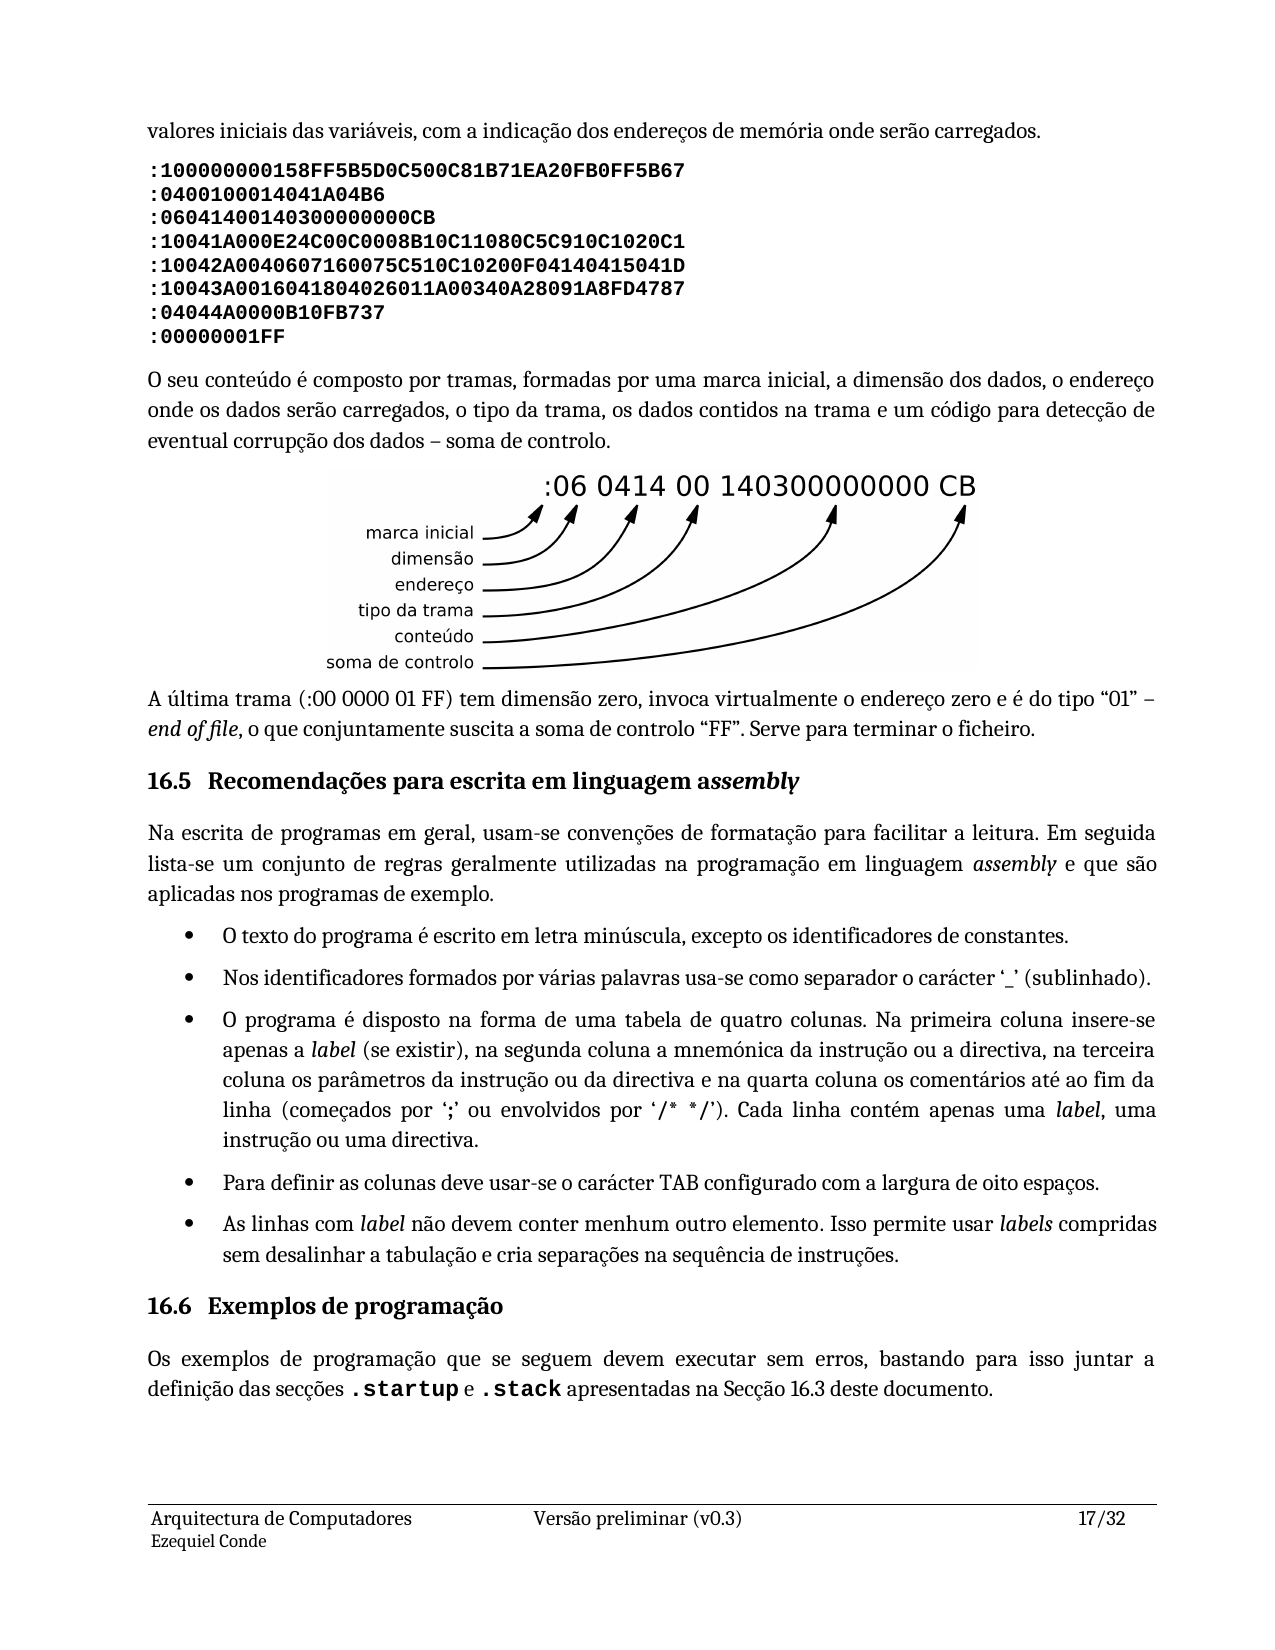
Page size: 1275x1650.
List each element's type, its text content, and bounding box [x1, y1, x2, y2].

text A última trama (:00 0000 01 FF) tem dimensão zero, invoca virtualmente o endereço zero e é do tipo “01” – end of file, o que conjuntamente suscita a soma de controlo “FF”. Serve para terminar o ficheiro. [148, 686, 1157, 743]
text :00000001FF [148, 326, 1157, 349]
text :0400100014041A04B6 [148, 184, 1157, 207]
list O texto do programa é escrito em letra minúscula, excepto os identificadores de constantes. [185, 922, 1157, 949]
list As linhas com label não devem conter menhum outro elemento. Isso permite usar labels compridas sem desalinhar a tabulação e cria separações na sequência de instruções. [185, 1211, 1157, 1268]
picture [326, 469, 978, 671]
list Para definir as colunas deve usar-se o carácter TAB configurado com a largura de oito espaços. [185, 1169, 1157, 1196]
text :100000000158FF5B5D0C500C81B71EA20FB0FF5B67 [148, 160, 1157, 184]
text :06041400140300000000CB [148, 207, 1157, 231]
subtitle Exemplos de programação [148, 1292, 1157, 1321]
text valores iniciais das variáveis, com a indicação dos endereços de memória onde serão carregados. [148, 118, 1157, 144]
subtitle Recomendações para escrita em linguagem assembly [148, 767, 1157, 796]
text :10041A000E24C00C0008B10C11080C5C910C1020C1 [148, 231, 1157, 255]
list O programa é disposto na forma de uma tabela de quatro colunas. Na primeira coluna insere-se apenas a label (se existir), na segunda coluna a mnemónica da instrução ou a directiva, na terceira coluna os parâmetros da instrução ou da directiva e na quarta coluna os comentários até ao fim da linha (começados por ‘;’ ou envolvidos por ‘/* */’). Cada linha contém apenas uma label, uma instrução ou uma directiva. [185, 1006, 1157, 1154]
text :10043A0016041804026011A00340A28091A8FD4787 [148, 278, 1157, 302]
text :04044A0000B10FB737 [148, 302, 1157, 326]
list Nos identificadores formados por várias palavras usa-se como separador o carácter ‘_’ (sublinhado). [185, 964, 1157, 991]
text Os exemplos de programação que se seguem devem executar sem erros, bastando para isso juntar a definição das secções .startup e .stack apresentadas na Secção 16.3 deste documento. [148, 1345, 1157, 1403]
text Na escrita de programas em geral, usam-se convenções de formatação para facilitar a leitura. Em seguida lista-se um conjunto de regras geralmente utilizadas na programação em linguagem assembly e que são aplicadas nos programas de exemplo. [148, 820, 1157, 907]
text O seu conteúdo é composto por tramas, formadas por uma marca inicial, a dimensão dos dados, o endereço onde os dados serão carregados, o tipo da trama, os dados contidos na trama e um código para detecção de eventual corrupção dos dados – soma de controlo. [148, 367, 1157, 454]
text :10042A0040607160075C510C10200F04140415041D [148, 255, 1157, 278]
